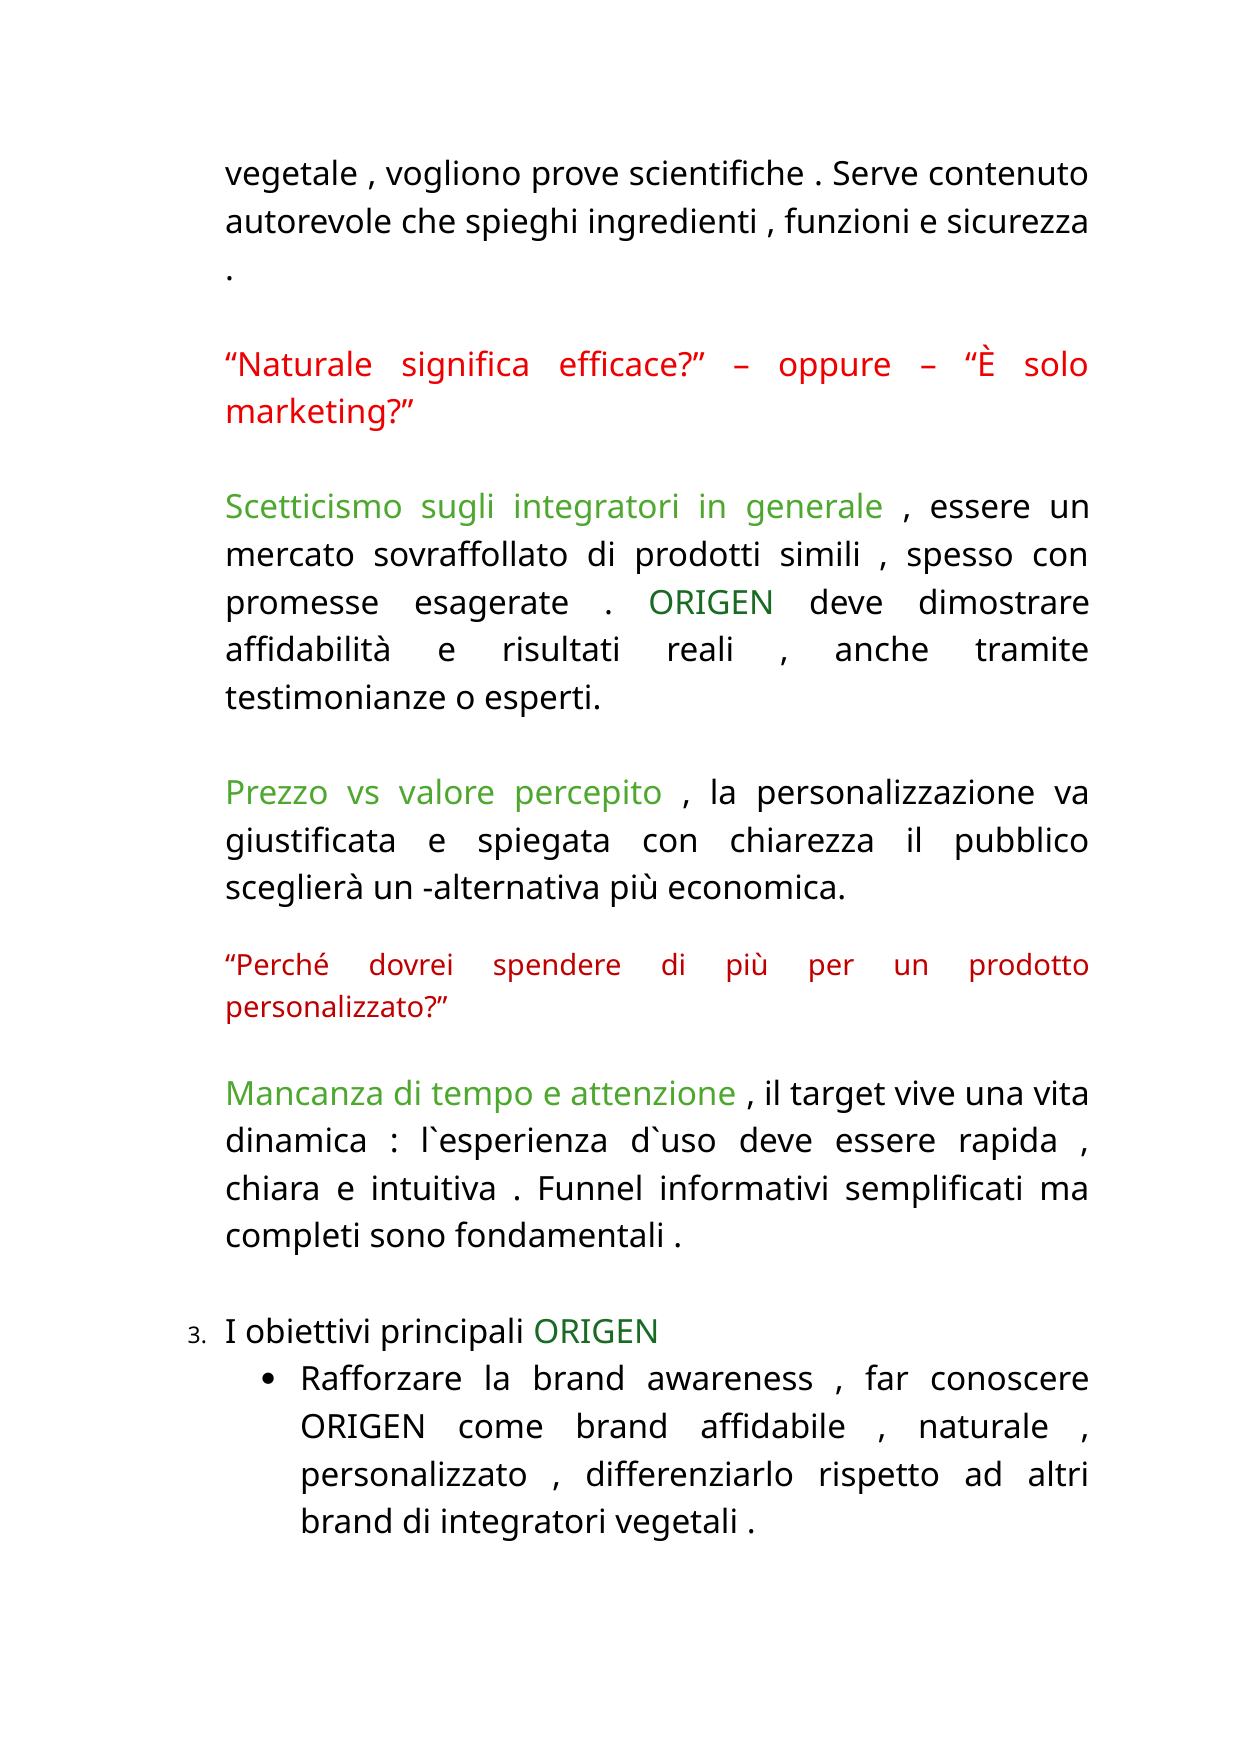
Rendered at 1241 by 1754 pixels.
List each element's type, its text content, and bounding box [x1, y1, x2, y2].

list Rafforzare la brand awareness , far conoscere ORIGEN come brand affidabile , naturale , personalizzato , differenziarlo rispetto ad altri brand di integratori vegetali . [262, 1355, 1090, 1543]
list vegetale , vogliono prove scientifiche . Serve contenuto autorevole che spieghi ingredienti , funzioni e sicurezza . [225, 150, 1090, 291]
list Mancanza di tempo e attenzione , il target vive una vita dinamica : l`esperienza d`uso deve essere rapida , chiara e intuitiva . Funnel informativi semplificati ma completi sono fondamentali . [225, 1069, 1090, 1258]
list “Perché dovrei spendere di più per un prodotto personalizzato?” [225, 944, 1090, 1026]
list I obiettivi principali ORIGEN [187, 1307, 1090, 1353]
list “Naturale significa efficace?” – oppure – “È solo marketing?” [225, 340, 1090, 433]
list Prezzo vs valore percepito , la personalizzazione va giustificata e spiegata con chiarezza il pubblico sceglierà un -alternativa più economica. [225, 769, 1090, 909]
list Scetticismo sugli integratori in generale , essere un mercato sovraffollato di prodotti simili , spesso con promesse esagerate . ORIGEN deve dimostrare affidabilità e risultati reali , anche tramite testimonianze o esperti. [225, 483, 1090, 719]
